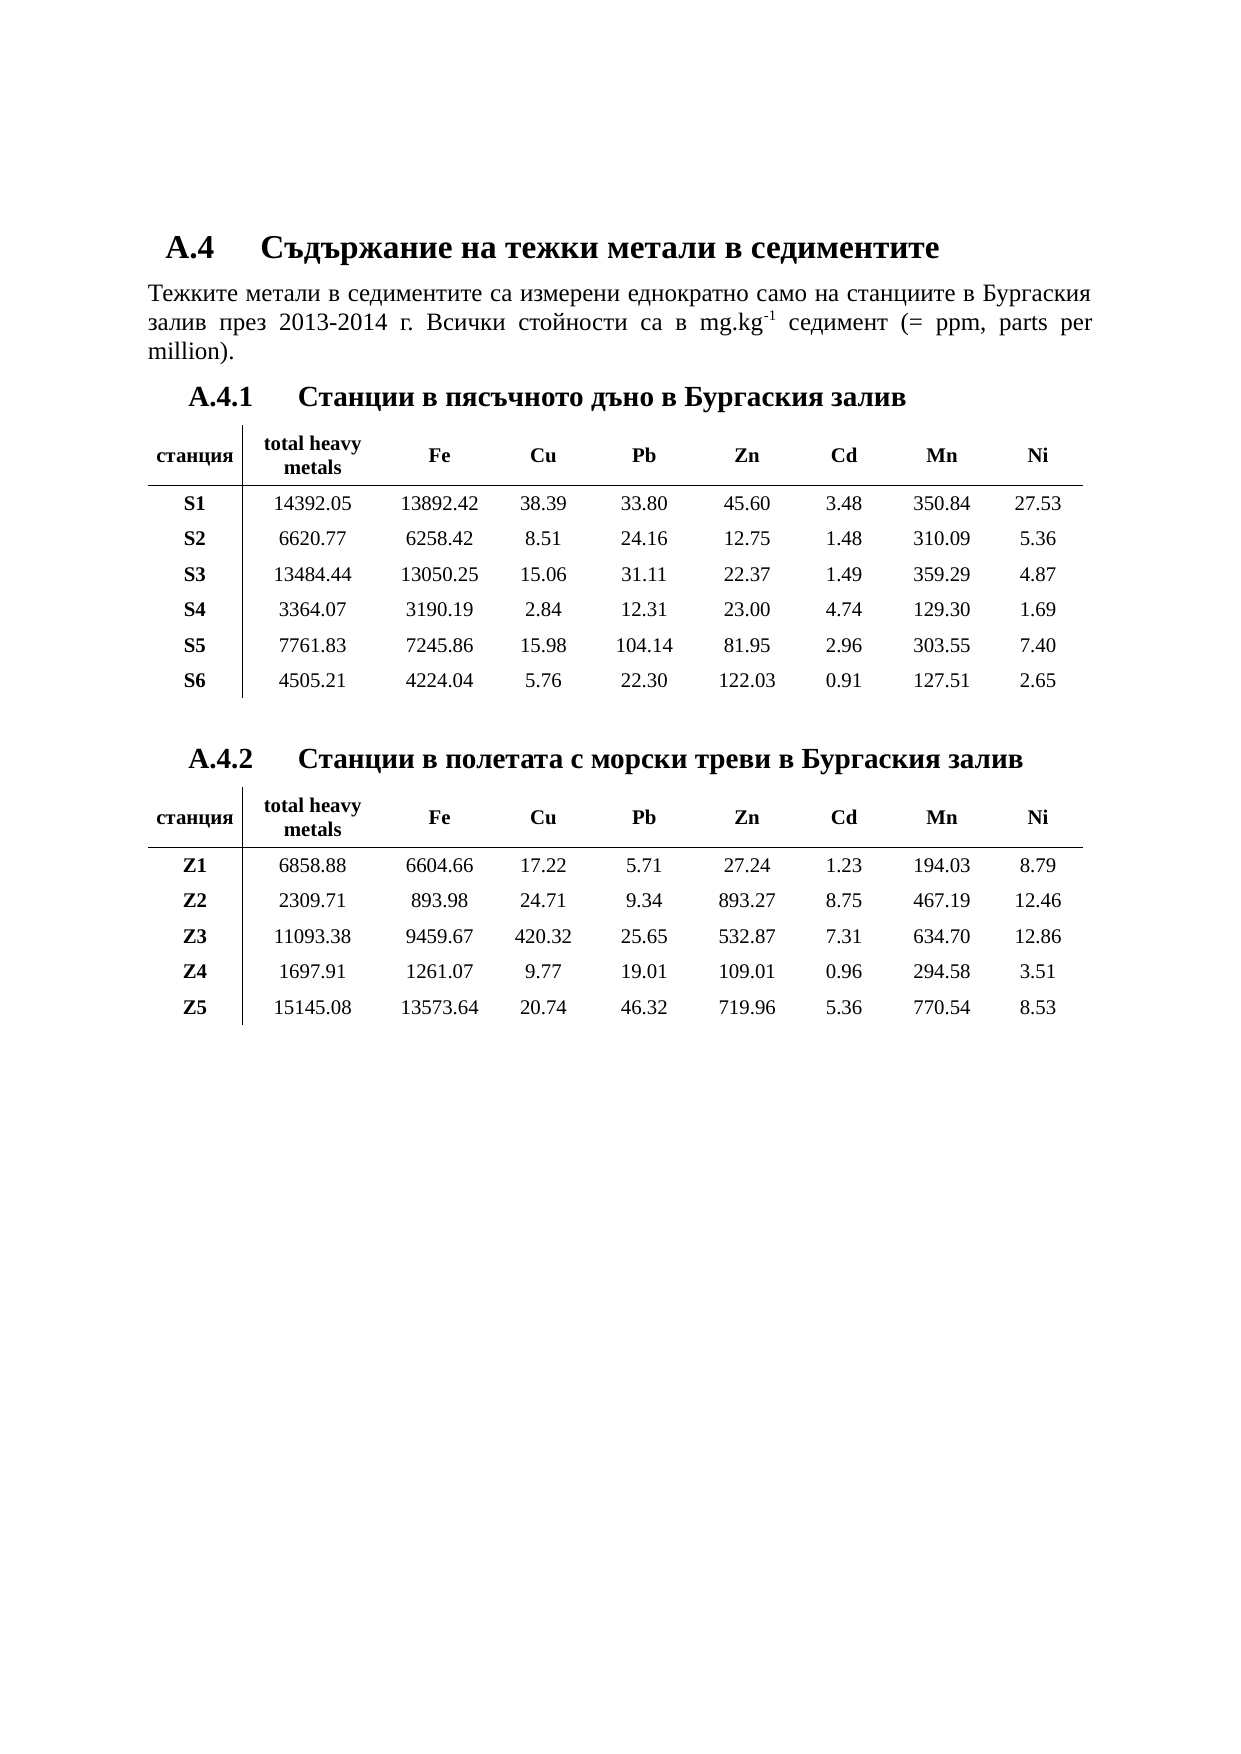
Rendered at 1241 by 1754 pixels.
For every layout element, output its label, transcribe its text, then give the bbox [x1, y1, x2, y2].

table_cell 33.80 [591, 486, 697, 520]
table_cell 6858.88 [243, 848, 383, 882]
table_cell 23.00 [698, 591, 796, 627]
table_header Pb [591, 425, 697, 485]
table_header Cu [496, 425, 591, 485]
table_header Zn [698, 787, 796, 847]
table_cell 15145.08 [243, 989, 383, 1024]
table_header Fe [383, 425, 496, 485]
table_cell 294.58 [891, 954, 992, 989]
table_cell 46.32 [591, 989, 697, 1024]
table_cell 2309.71 [243, 883, 383, 918]
table_cell 22.30 [591, 663, 697, 698]
table_cell S3 [148, 556, 242, 591]
table_cell 4.87 [992, 556, 1083, 591]
table_cell 8.75 [796, 883, 891, 918]
table_cell S2 [148, 520, 242, 556]
table_cell 45.60 [698, 486, 796, 520]
table_cell 2.65 [992, 663, 1083, 698]
table_cell 7245.86 [383, 627, 496, 662]
table_cell 127.51 [891, 663, 992, 698]
table_header Mn [891, 787, 992, 847]
table_cell 2.96 [796, 627, 891, 662]
table_cell 8.79 [992, 848, 1083, 882]
table_cell 1261.07 [383, 954, 496, 989]
table_cell 12.75 [698, 520, 796, 556]
table_cell Z2 [148, 883, 242, 918]
table_cell 3.51 [992, 954, 1083, 989]
table_cell 5.71 [591, 848, 697, 882]
table_cell 24.16 [591, 520, 697, 556]
table_cell 15.06 [496, 556, 591, 591]
table_cell 17.22 [496, 848, 591, 882]
table_cell 4505.21 [243, 663, 383, 698]
table_cell 5.76 [496, 663, 591, 698]
table_cell 0.96 [796, 954, 891, 989]
table_cell 893.27 [698, 883, 796, 918]
table_cell 13573.64 [383, 989, 496, 1024]
table_cell 8.51 [496, 520, 591, 556]
table_cell 420.32 [496, 918, 591, 953]
table_header Fe [383, 787, 496, 847]
table_header станция [148, 787, 242, 847]
table_cell 310.09 [891, 520, 992, 556]
table_cell 7.40 [992, 627, 1083, 662]
text Тежките метали в седиментите са измерени еднократно само на станциите в Бургаския залив през 2013-2014 г. Всички стойности са в mg.kg-1 седимент (= ppm, parts per million). [148, 278, 1093, 364]
table_cell 27.24 [698, 848, 796, 882]
table_cell Z1 [148, 848, 242, 882]
table_header Mn [891, 425, 992, 485]
table_cell Z4 [148, 954, 242, 989]
table_cell 303.55 [891, 627, 992, 662]
table_cell 893.98 [383, 883, 496, 918]
table_cell 6604.66 [383, 848, 496, 882]
table_cell 20.74 [496, 989, 591, 1024]
table_cell Z3 [148, 918, 242, 953]
table_cell 11093.38 [243, 918, 383, 953]
table_cell 81.95 [698, 627, 796, 662]
table_cell 5.36 [796, 989, 891, 1024]
table_cell 9.34 [591, 883, 697, 918]
table_cell 24.71 [496, 883, 591, 918]
table_cell 4.74 [796, 591, 891, 627]
table_cell 6620.77 [243, 520, 383, 556]
table_cell 2.84 [496, 591, 591, 627]
table_cell 104.14 [591, 627, 697, 662]
table_cell S4 [148, 591, 242, 627]
table_header total heavy metals [243, 425, 383, 485]
table_cell 12.46 [992, 883, 1083, 918]
table_cell 13892.42 [383, 486, 496, 520]
table_header Cd [796, 425, 891, 485]
table_cell 359.29 [891, 556, 992, 591]
table_cell 7761.83 [243, 627, 383, 662]
table_cell 3190.19 [383, 591, 496, 627]
table_cell S6 [148, 663, 242, 698]
table_cell 0.91 [796, 663, 891, 698]
table_cell 13050.25 [383, 556, 496, 591]
table_header Cd [796, 787, 891, 847]
table_cell 12.86 [992, 918, 1083, 953]
table_header total heavy metals [243, 787, 383, 847]
table_cell 27.53 [992, 486, 1083, 520]
table_cell 109.01 [698, 954, 796, 989]
table_cell 5.36 [992, 520, 1083, 556]
table_cell 31.11 [591, 556, 697, 591]
table_cell 15.98 [496, 627, 591, 662]
table_header станция [148, 425, 242, 485]
table_cell 719.96 [698, 989, 796, 1024]
table_cell Z5 [148, 989, 242, 1024]
table_cell 12.31 [591, 591, 697, 627]
table_cell S1 [148, 486, 242, 520]
subtitle Станции в полетата с морски треви в Бургаския залив [260, 741, 1093, 775]
table_cell 3.48 [796, 486, 891, 520]
table_cell 194.03 [891, 848, 992, 882]
table_cell 13484.44 [243, 556, 383, 591]
table_header Ni [992, 425, 1083, 485]
table_header Ni [992, 787, 1083, 847]
table_cell 1.69 [992, 591, 1083, 627]
table_cell 1.48 [796, 520, 891, 556]
table_cell 532.87 [698, 918, 796, 953]
table_cell 4224.04 [383, 663, 496, 698]
subtitle Станции в пясъчното дъно в Бургаския залив [260, 379, 1093, 413]
table_cell 7.31 [796, 918, 891, 953]
table_cell 1.49 [796, 556, 891, 591]
table_cell 634.70 [891, 918, 992, 953]
table_cell 350.84 [891, 486, 992, 520]
table_cell 38.39 [496, 486, 591, 520]
table_cell 467.19 [891, 883, 992, 918]
table_cell S5 [148, 627, 242, 662]
table_header Cu [496, 787, 591, 847]
table_cell 22.37 [698, 556, 796, 591]
table_cell 6258.42 [383, 520, 496, 556]
table_cell 3364.07 [243, 591, 383, 627]
table_cell 19.01 [591, 954, 697, 989]
table_cell 8.53 [992, 989, 1083, 1024]
table_cell 9.77 [496, 954, 591, 989]
subtitle Съдържание на тежки метали в седиментите [223, 227, 1093, 266]
table_cell 1.23 [796, 848, 891, 882]
table_cell 129.30 [891, 591, 992, 627]
table_cell 25.65 [591, 918, 697, 953]
table_cell 122.03 [698, 663, 796, 698]
table_cell 770.54 [891, 989, 992, 1024]
table_cell 14392.05 [243, 486, 383, 520]
table_header Zn [698, 425, 796, 485]
table_cell 1697.91 [243, 954, 383, 989]
table_cell 9459.67 [383, 918, 496, 953]
table_header Pb [591, 787, 697, 847]
